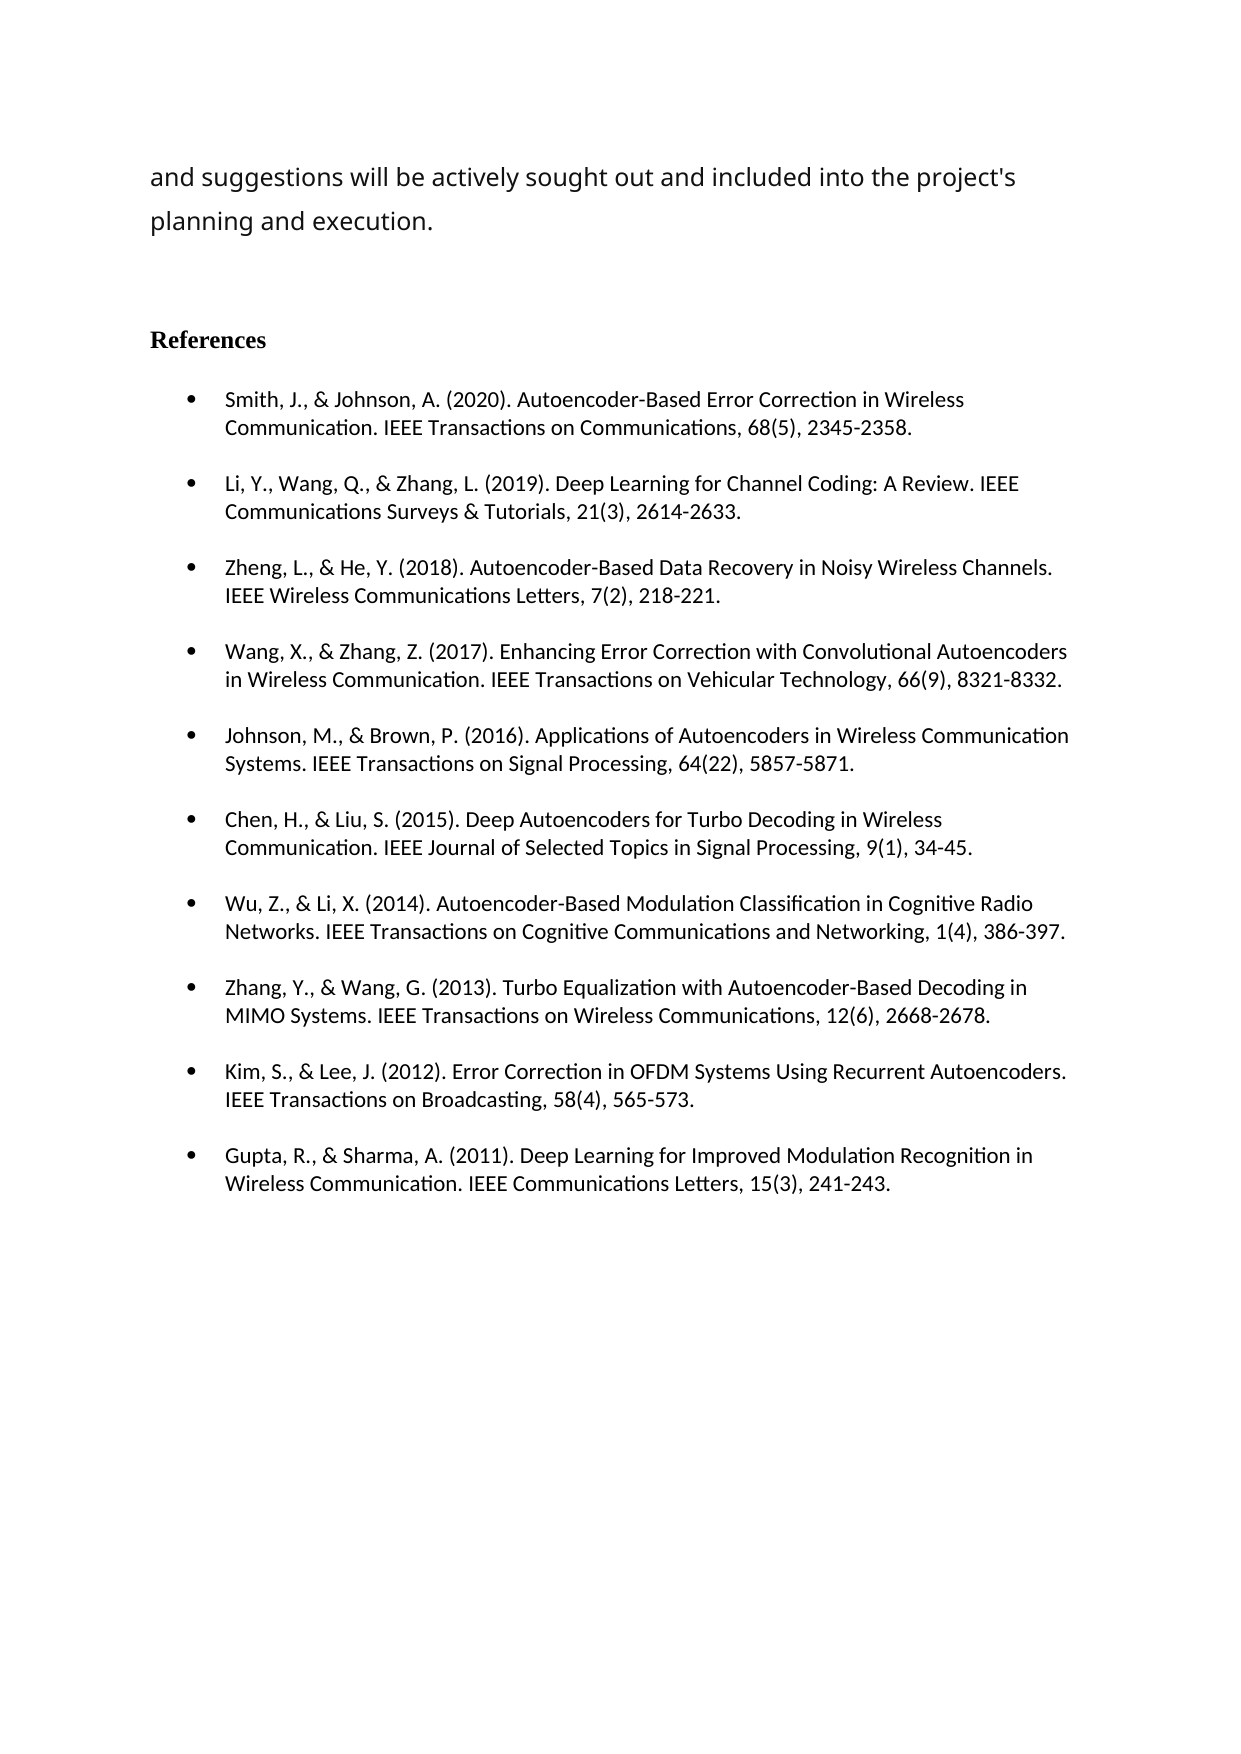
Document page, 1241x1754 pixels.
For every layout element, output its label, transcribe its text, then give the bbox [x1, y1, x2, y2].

list Chen, H., & Liu, S. (2015). Deep Autoencoders for Turbo Decoding in Wireless Communication. IEEE Journal of Selected Topics in Signal Processing, 9(1), 34-45. [187, 805, 1090, 861]
list Li, Y., Wang, Q., & Zhang, L. (2019). Deep Learning for Channel Coding: A Review. IEEE Communications Surveys & Tutorials, 21(3), 2614-2633. [187, 469, 1090, 525]
text References [150, 325, 1090, 354]
list Kim, S., & Lee, J. (2012). Error Correction in OFDM Systems Using Recurrent Autoencoders. IEEE Transactions on Broadcasting, 58(4), 565-573. [187, 1057, 1090, 1113]
list Zheng, L., & He, Y. (2018). Autoencoder-Based Data Recovery in Noisy Wireless Channels. IEEE Wireless Communications Letters, 7(2), 218-221. [187, 553, 1090, 609]
list Gupta, R., & Sharma, A. (2011). Deep Learning for Improved Modulation Recognition in Wireless Communication. IEEE Communications Letters, 15(3), 241-243. [187, 1141, 1090, 1197]
list Smith, J., & Johnson, A. (2020). Autoencoder-Based Error Correction in Wireless Communication. IEEE Transactions on Communications, 68(5), 2345-2358. [187, 385, 1090, 441]
list Johnson, M., & Brown, P. (2016). Applications of Autoencoders in Wireless Communication Systems. IEEE Transactions on Signal Processing, 64(22), 5857-5871. [187, 721, 1090, 777]
list Wang, X., & Zhang, Z. (2017). Enhancing Error Correction with Convolutional Autoencoders in Wireless Communication. IEEE Transactions on Vehicular Technology, 66(9), 8321-8332. [187, 637, 1090, 693]
list Wu, Z., & Li, X. (2014). Autoencoder-Based Modulation Classification in Cognitive Radio Networks. IEEE Transactions on Cognitive Communications and Networking, 1(4), 386-397. [187, 889, 1090, 945]
list Zhang, Y., & Wang, G. (2013). Turbo Equalization with Autoencoder-Based Decoding in MIMO Systems. IEEE Transactions on Wireless Communications, 12(6), 2668-2678. [187, 973, 1090, 1029]
text and suggestions will be actively sought out and included into the project's planning and execution. [150, 150, 1090, 237]
